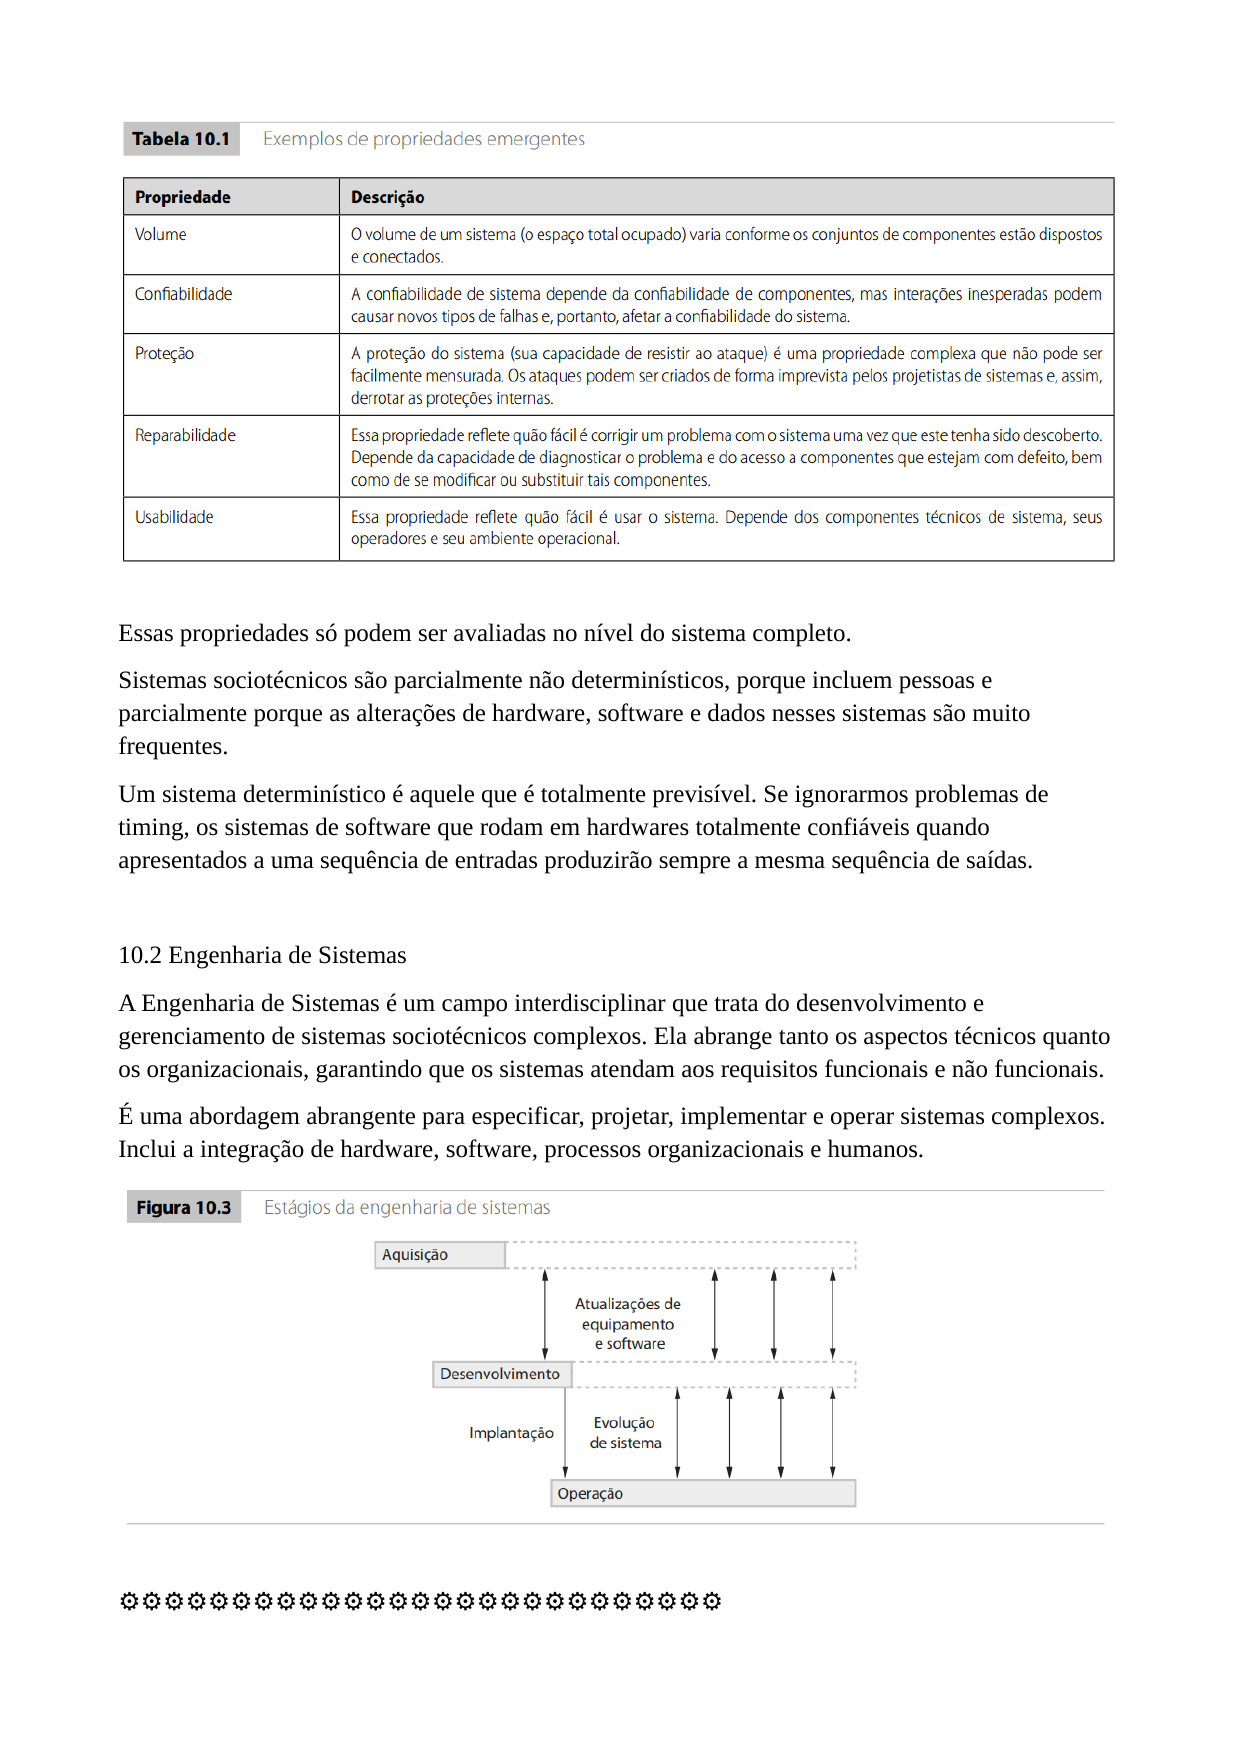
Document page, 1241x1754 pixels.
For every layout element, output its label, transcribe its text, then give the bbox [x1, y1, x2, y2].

text Essas propriedades só podem ser avaliadas no nível do sistema completo. [118, 618, 1122, 646]
text ⚙️⚙️⚙️⚙️⚙️⚙️⚙️⚙️⚙️⚙️⚙️⚙️⚙️⚙️⚙️⚙️⚙️⚙️⚙️⚙️⚙️⚙️⚙️⚙️⚙️⚙️⚙️ [118, 1587, 1122, 1616]
text Um sistema determinístico é aquele que é totalmente previsível. Se ignorarmos problemas de timing, os sistemas de software que rodam em hardwares totalmente confiáveis quando apresentados a uma sequência de entradas produzirão sempre a mesma sequência de saídas. [118, 779, 1122, 874]
picture [118, 1182, 1123, 1535]
picture [118, 118, 1123, 566]
text Sistemas sociotécnicos são parcialmente não determinísticos, porque incluem pessoas e parcialmente porque as alterações de hardware, software e dados nesses sistemas são muito frequentes. [118, 665, 1122, 760]
text É uma abordagem abrangente para especificar, projetar, implementar e operar sistemas complexos. Inclui a integração de hardware, software, processos organizacionais e humanos. [118, 1101, 1122, 1163]
text A Engenharia de Sistemas é um campo interdisciplinar que trata do desenvolvimento e gerenciamento de sistemas sociotécnicos complexos. Ela abrange tanto os aspectos técnicos quanto os organizacionais, garantindo que os sistemas atendam aos requisitos funcionais e não funcionais. [118, 988, 1122, 1082]
text 10.2 Engenharia de Sistemas [118, 940, 1122, 969]
